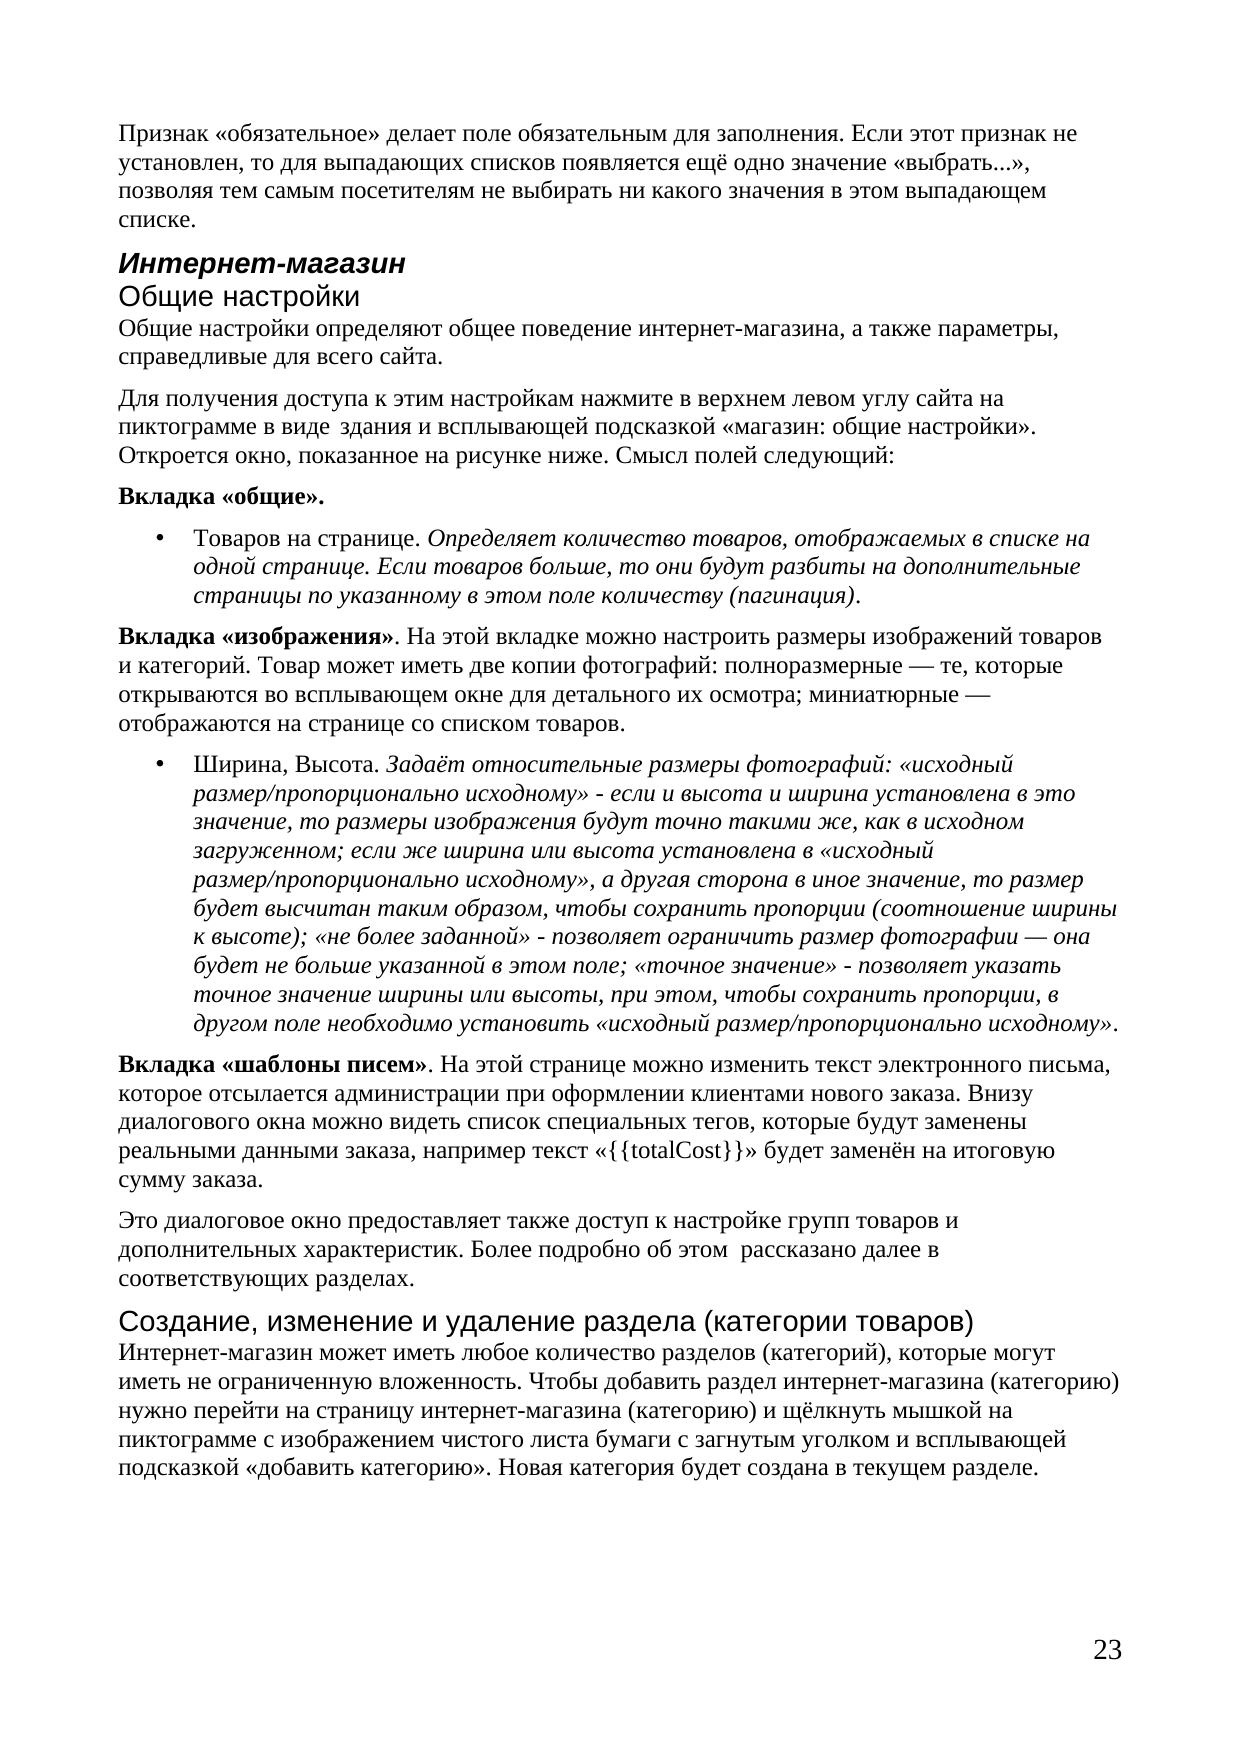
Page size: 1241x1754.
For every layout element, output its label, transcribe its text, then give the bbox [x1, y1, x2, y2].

text Вкладка «шаблоны писем». На этой странице можно изменить текст электронного письма, которое отсылается администрации при оформлении клиентами нового заказа. Внизу диалогового окна можно видеть список специальных тегов, которые будут заменены реальными данными заказа, например текст «{{totalCost}}» будет заменён на итоговую сумму заказа. [118, 1049, 1122, 1193]
text Признак «обязательное» делает поле обязательным для заполнения. Если этот признак не установлен, то для выпадающих списков появляется ещё одно значение «выбрать...», позволяя тем самым посетителям не выбирать ни какого значения в этом выпадающем списке. [118, 118, 1122, 233]
text Для получения доступа к этим настройкам нажмите в верхнем левом углу сайта на пиктограмме в виде здания и всплывающей подсказкой «магазин: общие настройки». Откроется окно, показанное на рисунке ниже. Смысл полей следующий: [118, 383, 1122, 469]
text Общие настройки определяют общее поведение интернет-магазина, а также параметры, справедливые для всего сайта. [118, 313, 1122, 370]
list Ширина, Высота. Задаёт относительные размеры фотографий: «исходный размер/пропорционально исходному» - если и высота и ширина установлена в это значение, то размеры изображения будут точно такими же, как в исходном загруженном; если же ширина или высота установлена в «исходный размер/пропорционально исходному», а другая сторона в иное значение, то размер будет высчитан таким образом, чтобы сохранить пропорции (соотношение ширины к высоте); «не более заданной» - позволяет ограничить размер фотографии — она будет не больше указанной в этом поле; «точное значение» - позволяет указать точное значение ширины или высоты, при этом, чтобы сохранить пропорции, в другом поле необходимо установить «исходный размер/пропорционально исходному». [156, 749, 1122, 1036]
text Интернет-магазин может иметь любое количество разделов (категорий), которые могут иметь не ограниченную вложенность. Чтобы добавить раздел интернет-магазина (категорию) нужно перейти на страницу интернет-магазина (категорию) и щёлкнуть мышкой на пиктограмме с изображением чистого листа бумаги с загнутым уголком и всплывающей подсказкой «добавить категорию». Новая категория будет создана в текущем разделе. [118, 1337, 1122, 1481]
text Это диалоговое окно предоставляет также доступ к настройке групп товаров и дополнительных характеристик. Более подробно об этом рассказано далее в соответствующих разделах. [118, 1205, 1122, 1291]
subtitle Общие настройки [118, 279, 1122, 313]
subtitle Создание, изменение и удаление раздела (категории товаров) [118, 1304, 1122, 1337]
list Товаров на странице. Определяет количество товаров, отображаемых в списке на одной странице. Если товаров больше, то они будут разбиты на дополнительные страницы по указанному в этом поле количеству (пагинация). [156, 523, 1122, 609]
text Вкладка «изображения». На этой вкладке можно настроить размеры изображений товаров и категорий. Товар может иметь две копии фотографий: полноразмерные — те, которые открываются во всплывающем окне для детального их осмотра; миниатюрные — отображаются на странице со списком товаров. [118, 621, 1122, 736]
subtitle Интернет-магазин [118, 246, 1122, 279]
text Вкладка «общие». [118, 481, 1122, 510]
